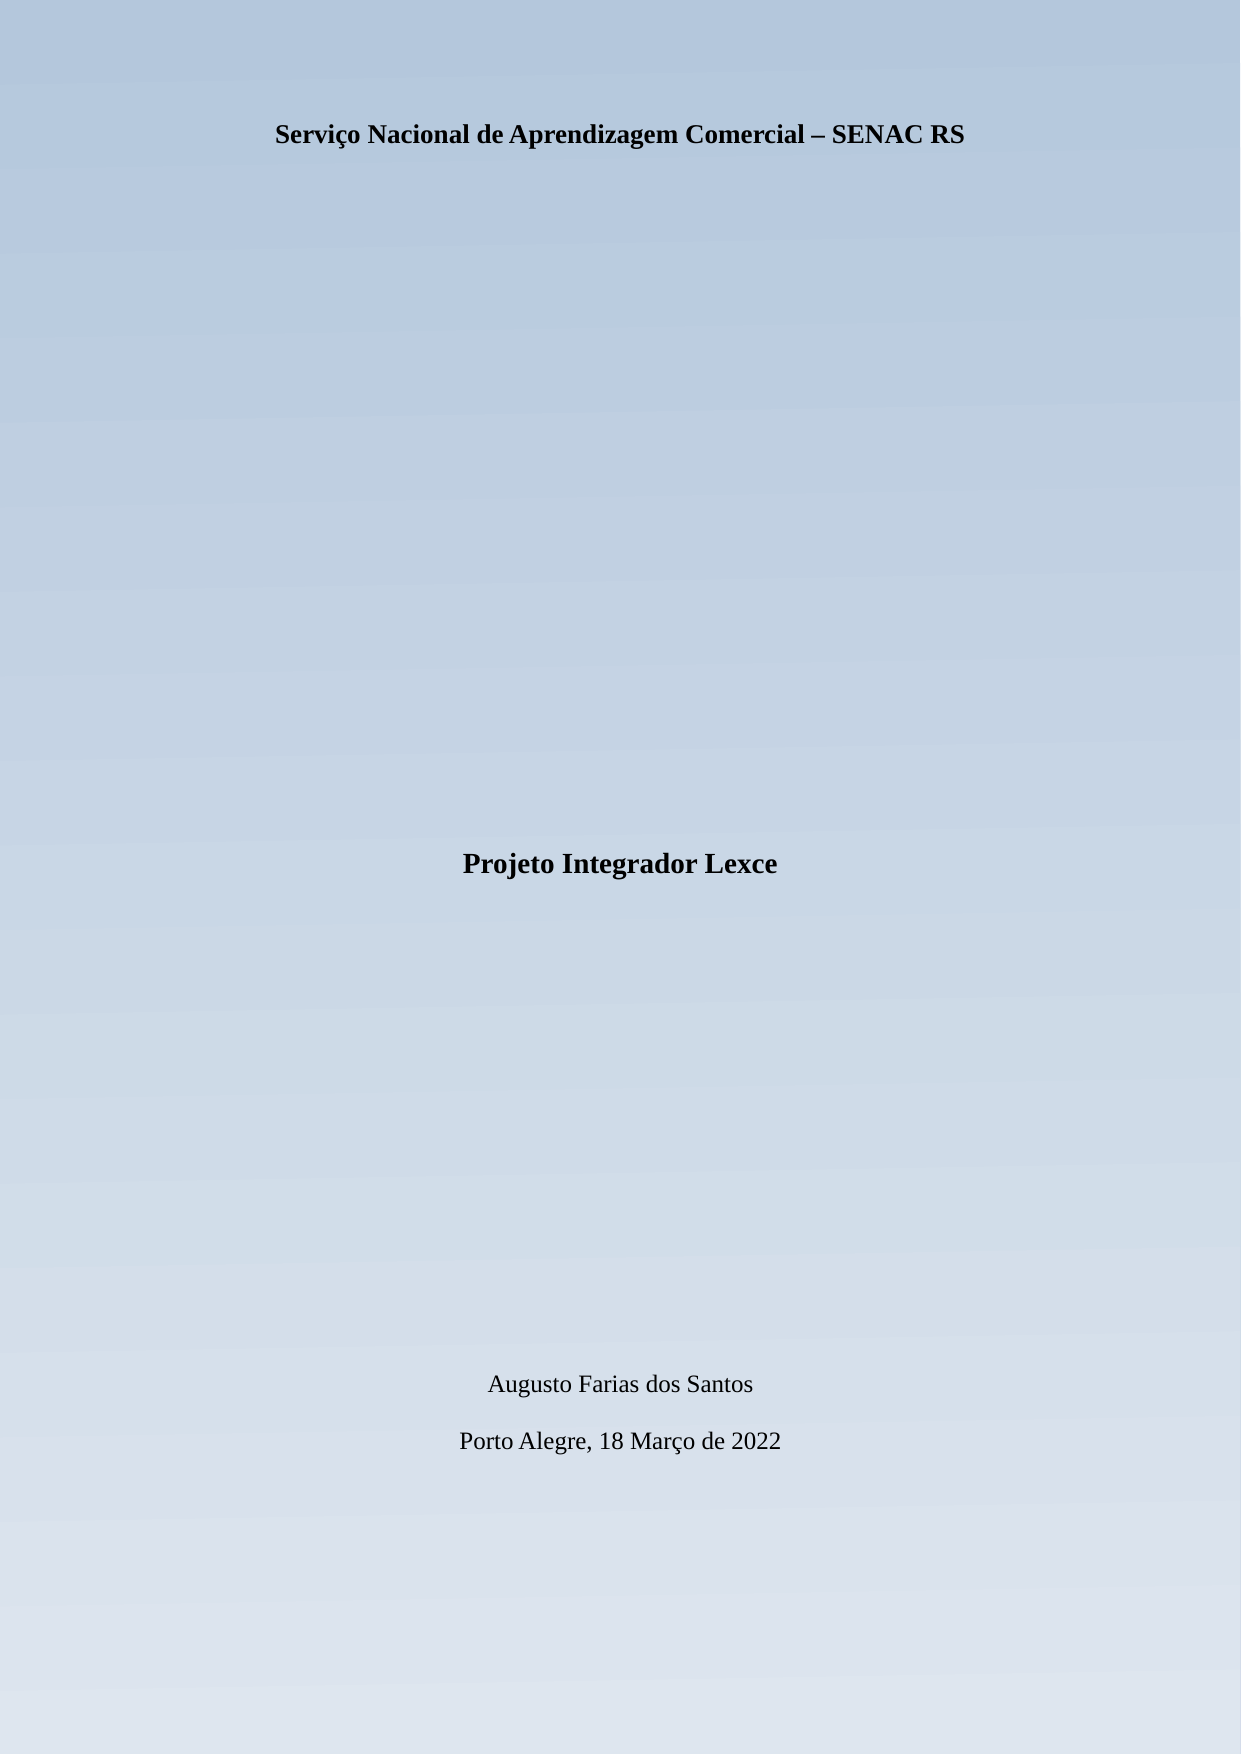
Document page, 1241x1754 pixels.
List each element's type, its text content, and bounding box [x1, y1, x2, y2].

text Projeto Integrador Lexce [118, 846, 1122, 880]
text Porto Alegre, 18 Março de 2022 [118, 1426, 1122, 1455]
text Serviço Nacional de Aprendizagem Comercial – SENAC RS [118, 118, 1122, 149]
text Augusto Farias dos Santos [118, 1369, 1122, 1397]
